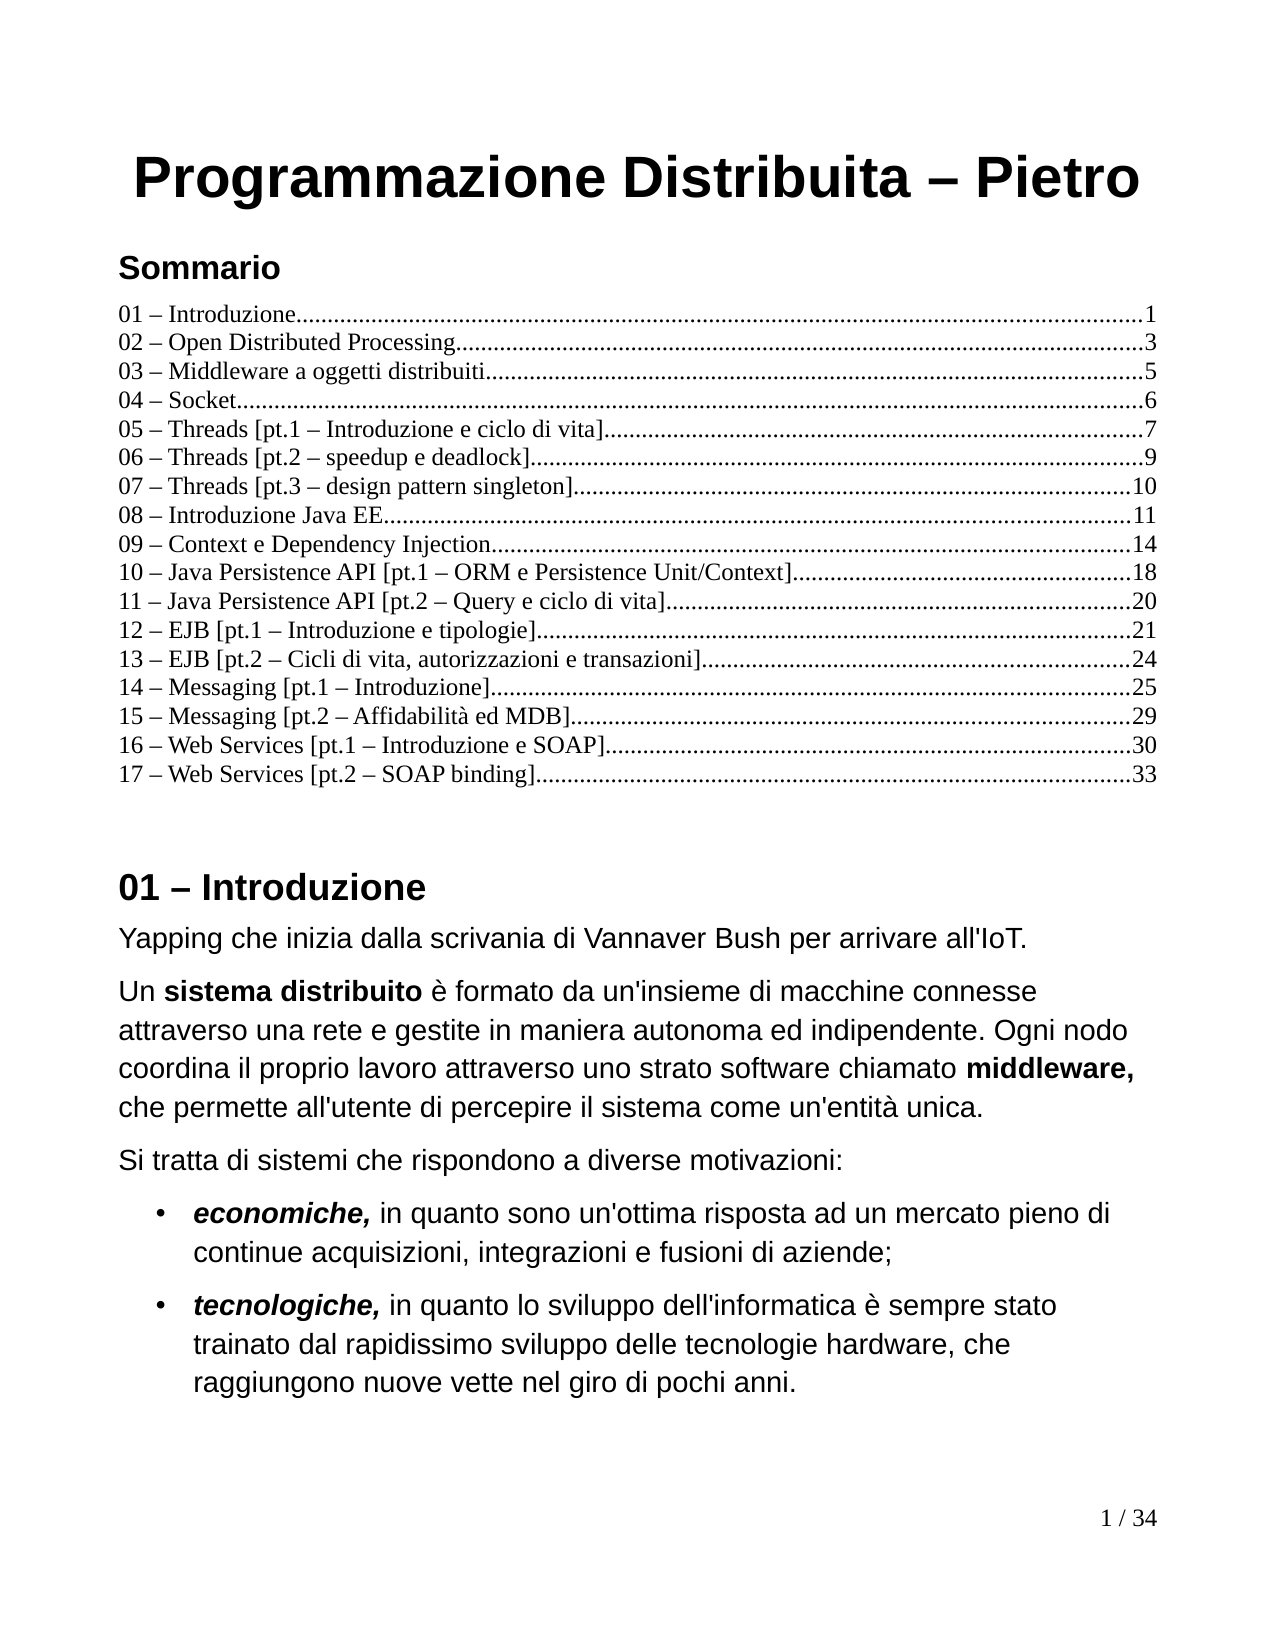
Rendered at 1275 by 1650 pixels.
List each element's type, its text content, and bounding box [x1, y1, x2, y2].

text 15 – Messaging [pt.2 – Affidabilità ed MDB] 29 [118, 701, 1157, 730]
text 17 – Web Services [pt.2 – SOAP binding] 33 [118, 759, 1157, 787]
text 01 – Introduzione 1 [118, 299, 1157, 327]
text 10 – Java Persistence API [pt.1 – ORM e Persistence Unit/Context] 18 [118, 557, 1157, 586]
text 02 – Open Distributed Processing 3 [118, 327, 1157, 356]
text 13 – EJB [pt.2 – Cicli di vita, autorizzazioni e transazioni] 24 [118, 644, 1157, 672]
text 16 – Web Services [pt.1 – Introduzione e SOAP] 30 [118, 730, 1157, 759]
text 12 – EJB [pt.1 – Introduzione e tipologie] 21 [118, 615, 1157, 644]
text Un sistema distribuito è formato da un'insieme di macchine connesse attraverso una rete e gestite in maniera autonoma ed indipendente. Ogni nodo coordina il proprio lavoro attraverso uno strato software chiamato middleware, che permette all'utente di percepire il sistema come un'entità unica. [118, 974, 1157, 1123]
subtitle 01 – Introduzione [118, 866, 1157, 909]
text 09 – Context e Dependency Injection 14 [118, 529, 1157, 557]
text 07 – Threads [pt.3 – design pattern singleton] 10 [118, 471, 1157, 500]
list tecnologiche, in quanto lo sviluppo dell'informatica è sempre stato trainato dal rapidissimo sviluppo delle tecnologie hardware, che raggiungono nuove vette nel giro di pochi anni. [156, 1288, 1157, 1399]
text 06 – Threads [pt.2 – speedup e deadlock] 9 [118, 442, 1157, 471]
list economiche, in quanto sono un'ottima risposta ad un mercato pieno di continue acquisizioni, integrazioni e fusioni di aziende; [156, 1196, 1157, 1268]
text 14 – Messaging [pt.1 – Introduzione] 25 [118, 672, 1157, 701]
text Si tratta di sistemi che rispondono a diverse motivazioni: [118, 1143, 1157, 1177]
text 03 – Middleware a oggetti distribuiti 5 [118, 356, 1157, 385]
text 08 – Introduzione Java EE 11 [118, 500, 1157, 529]
text 05 – Threads [pt.1 – Introduzione e ciclo di vita] 7 [118, 414, 1157, 442]
subtitle Sommario [118, 248, 1157, 286]
text 11 – Java Persistence API [pt.2 – Query e ciclo di vita] 20 [118, 586, 1157, 615]
title Programmazione Distribuita – Pietro [118, 143, 1157, 210]
text Yapping che inizia dalla scrivania di Vannaver Bush per arrivare all'IoT. [118, 921, 1157, 955]
text 04 – Socket 6 [118, 385, 1157, 414]
